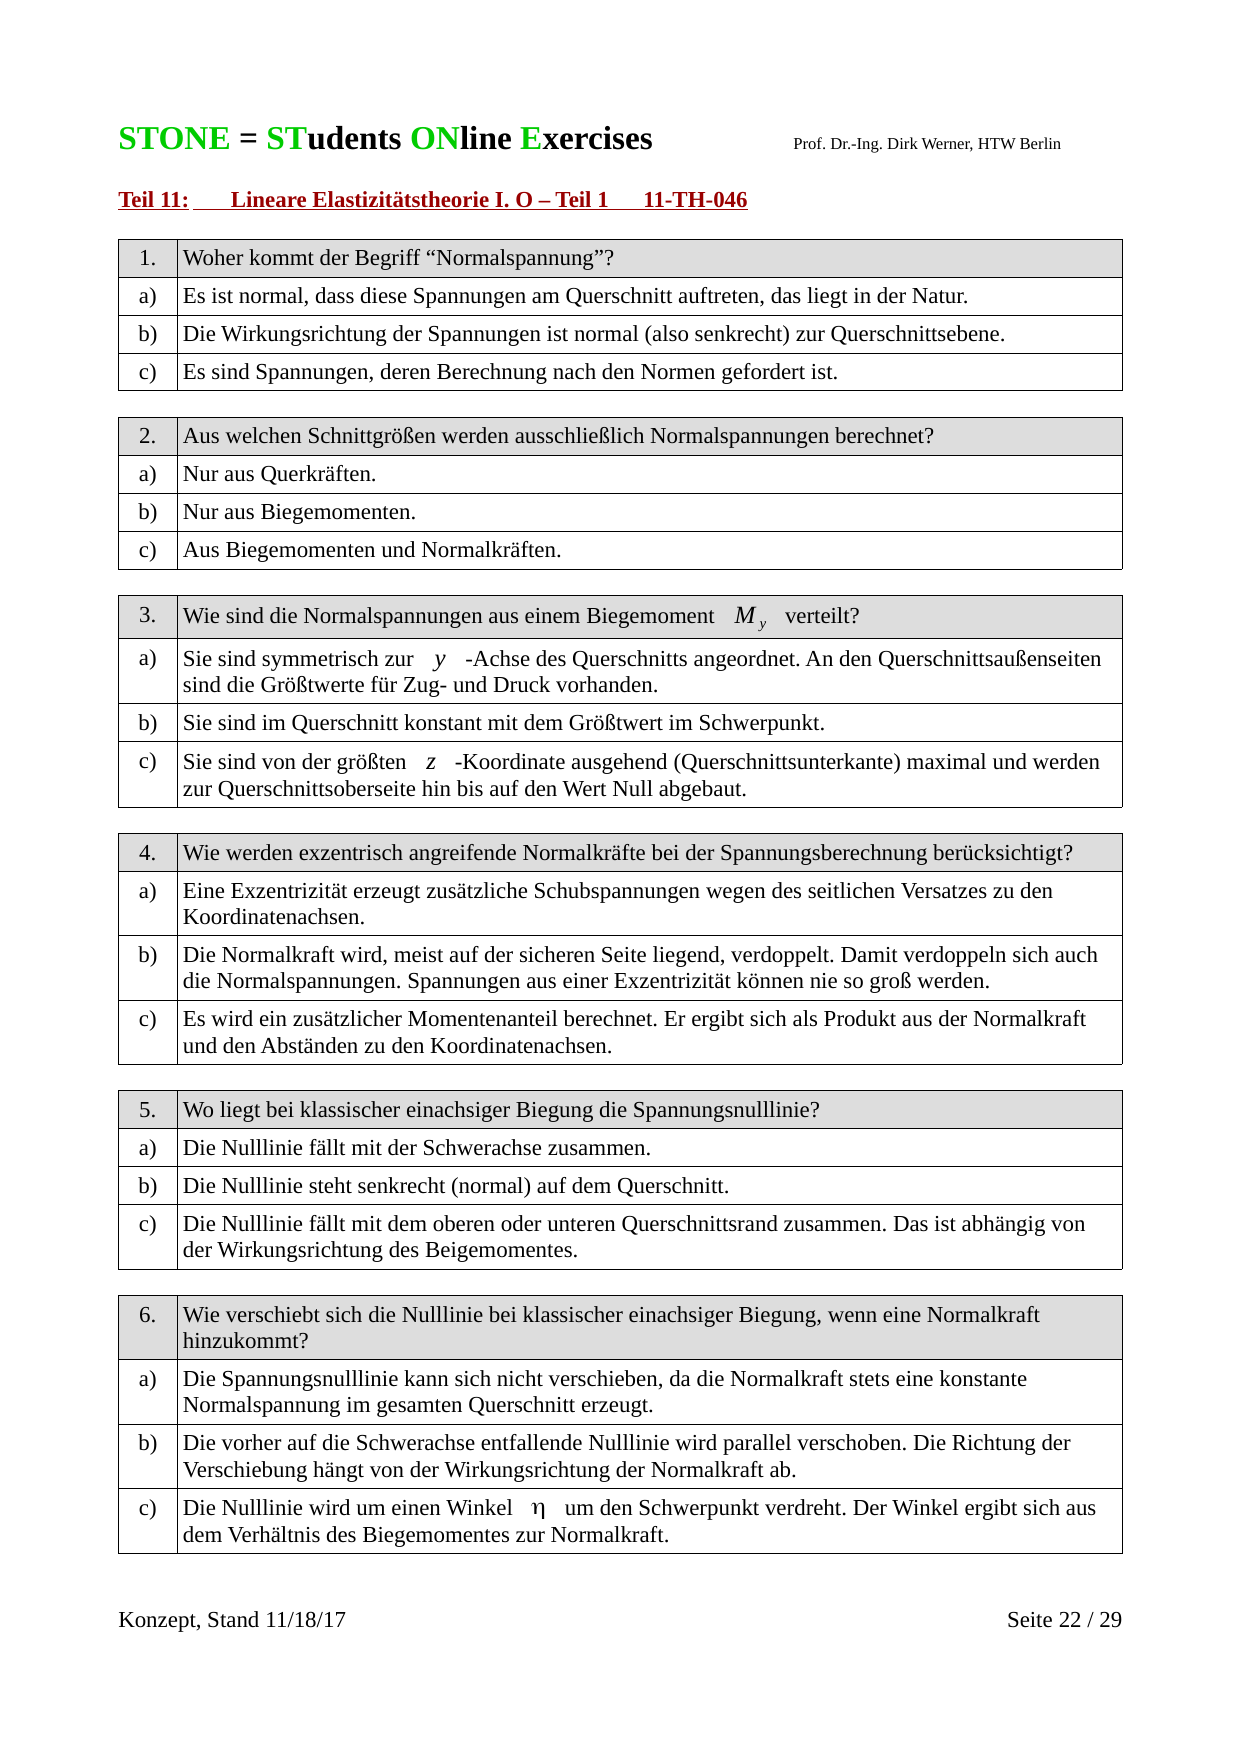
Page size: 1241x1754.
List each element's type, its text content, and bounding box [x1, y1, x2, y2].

table_cell a) [119, 1129, 177, 1166]
table_cell b) [119, 1425, 177, 1488]
table_cell Es wird ein zusätzlicher Momentenanteil berechnet. Er ergibt sich als Produkt aus der Normalkraft und den Abständen zu den Koordinatenachsen. [178, 1001, 1122, 1064]
table_cell a) [119, 278, 177, 314]
table_cell a) [119, 639, 177, 703]
table_cell b) [119, 936, 177, 1000]
table_header 5. [119, 1091, 177, 1128]
table_cell Sie sind von der größten-Koordinate ausgehend (Querschnittsunterkante) maximal und werden zur Querschnittsoberseite hin bis auf den Wert Null abgebaut. [178, 742, 1122, 807]
table_header Wie verschiebt sich die Nulllinie bei klassischer einachsiger Biegung, wenn eine Normalkraft hinzukommt? [178, 1296, 1122, 1359]
table_cell b) [119, 316, 177, 352]
table_header 1. [119, 240, 177, 277]
table_cell Sie sind symmetrisch zur-Achse des Querschnitts angeordnet. An den Querschnittsaußenseiten sind die Größtwerte für Zug- und Druck vorhanden. [178, 639, 1122, 703]
table_cell b) [119, 1167, 177, 1204]
table_cell c) [119, 1001, 177, 1064]
table_cell b) [119, 494, 177, 531]
table_cell a) [119, 872, 177, 935]
table_cell Es ist normal, dass diese Spannungen am Querschnitt auftreten, das liegt in der Natur. [178, 278, 1122, 314]
table_cell c) [119, 742, 177, 807]
table_cell Sie sind im Querschnitt konstant mit dem Größtwert im Schwerpunkt. [178, 704, 1122, 741]
table_cell Die Spannungsnulllinie kann sich nicht verschieben, da die Normalkraft stets eine konstante Normalspannung im gesamten Querschnitt erzeugt. [178, 1360, 1122, 1423]
table_cell Eine Exzentrizität erzeugt zusätzliche Schubspannungen wegen des seitlichen Versatzes zu den Koordinatenachsen. [178, 872, 1122, 935]
table_cell Die vorher auf die Schwerachse entfallende Nulllinie wird parallel verschoben. Die Richtung der Verschiebung hängt von der Wirkungsrichtung der Normalkraft ab. [178, 1425, 1122, 1488]
table_cell c) [119, 354, 177, 390]
table_cell Nur aus Biegemomenten. [178, 494, 1122, 531]
table_header 6. [119, 1296, 177, 1359]
table_header 4. [119, 834, 177, 871]
table_header 3. [119, 596, 177, 638]
table_cell b) [119, 704, 177, 741]
table_header 2. [119, 418, 177, 455]
table_header Woher kommt der Begriff “Normalspannung”? [178, 240, 1122, 277]
text Teil 11: Lineare Elastizitätstheorie I. O – Teil 1 11-TH-046 [118, 186, 1122, 212]
table_cell Die Nulllinie wird um einen Winkelum den Schwerpunkt verdreht. Der Winkel ergibt sich aus dem Verhältnis des Biegemomentes zur Normalkraft. [178, 1489, 1122, 1553]
table_header Wo liegt bei klassischer einachsiger Biegung die Spannungsnulllinie? [178, 1091, 1122, 1128]
table_header Wie sind die Normalspannungen aus einem Biegemomentverteilt? [178, 596, 1122, 638]
table_cell Es sind Spannungen, deren Berechnung nach den Normen gefordert ist. [178, 354, 1122, 390]
table_cell Nur aus Querkräften. [178, 456, 1122, 493]
table_cell Die Nulllinie steht senkrecht (normal) auf dem Querschnitt. [178, 1167, 1122, 1204]
table_cell a) [119, 456, 177, 493]
table_cell c) [119, 1489, 177, 1553]
table_cell c) [119, 532, 177, 568]
table_cell c) [119, 1205, 177, 1268]
table_cell Aus Biegemomenten und Normalkräften. [178, 532, 1122, 568]
table_cell Die Normalkraft wird, meist auf der sicheren Seite liegend, verdoppelt. Damit verdoppeln sich auch die Normalspannungen. Spannungen aus einer Exzentrizität können nie so groß werden. [178, 936, 1122, 1000]
table_header Wie werden exzentrisch angreifende Normalkräfte bei der Spannungsberechnung berücksichtigt? [178, 834, 1122, 871]
table_cell Die Nulllinie fällt mit dem oberen oder unteren Querschnittsrand zusammen. Das ist abhängig von der Wirkungsrichtung des Beigemomentes. [178, 1205, 1122, 1268]
table_header Aus welchen Schnittgrößen werden ausschließlich Normalspannungen berechnet? [178, 418, 1122, 455]
table_cell Die Nulllinie fällt mit der Schwerachse zusammen. [178, 1129, 1122, 1166]
table_cell Die Wirkungsrichtung der Spannungen ist normal (also senkrecht) zur Querschnittsebene. [178, 316, 1122, 352]
table_cell a) [119, 1360, 177, 1423]
